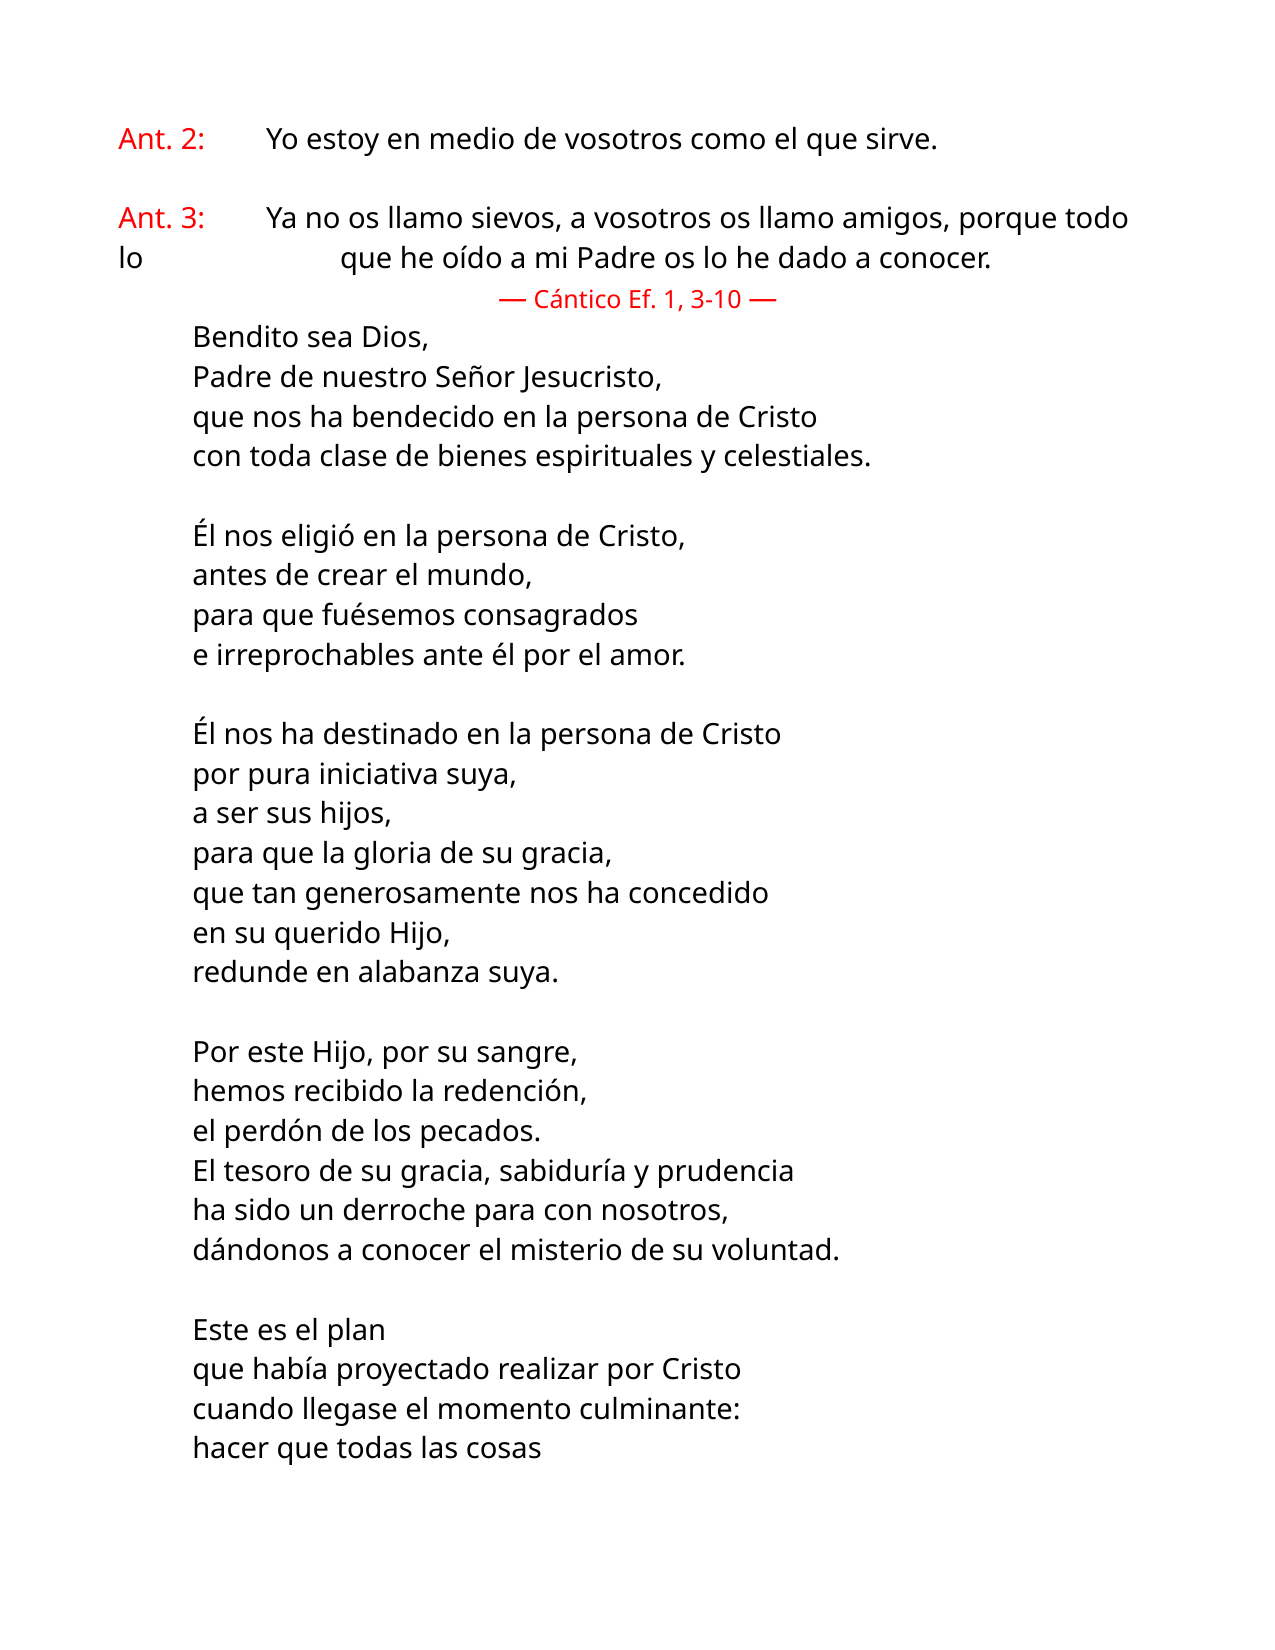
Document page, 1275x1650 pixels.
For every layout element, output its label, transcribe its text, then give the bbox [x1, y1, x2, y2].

text Ant. 3: Ya no os llamo sievos, a vosotros os llamo amigos, porque todo lo que he oído a mi Padre os lo he dado a conocer. [118, 197, 1157, 277]
text Él nos eligió en la persona de Cristo, antes de crear el mundo, para que fuésemos consagrados e irreprochables ante él por el amor. [118, 515, 1157, 674]
text Bendito sea Dios, Padre de nuestro Señor Jesucristo, que nos ha bendecido en la persona de Cristo con toda clase de bienes espirituales y celestiales. [118, 317, 1157, 475]
text Él nos ha destinado en la persona de Cristo por pura iniciativa suya, a ser sus hijos, para que la gloria de su gracia, que tan generosamente nos ha concedido en su querido Hijo, redunde en alabanza suya. [118, 713, 1157, 991]
text Este es el plan que había proyectado realizar por Cristo cuando llegase el momento culminante: hacer que todas las cosas [118, 1309, 1157, 1467]
text Por este Hijo, por su sangre, hemos recibido la redención, el perdón de los pecados. El tesoro de su gracia, sabiduría y prudencia ha sido un derroche para con nosotros, dándonos a conocer el misterio de su voluntad. [118, 1031, 1157, 1269]
text Ant. 2: Yo estoy en medio de vosotros como el que sirve. [118, 118, 1157, 158]
text — Cántico Ef. 1, 3-10 — [118, 277, 1157, 317]
